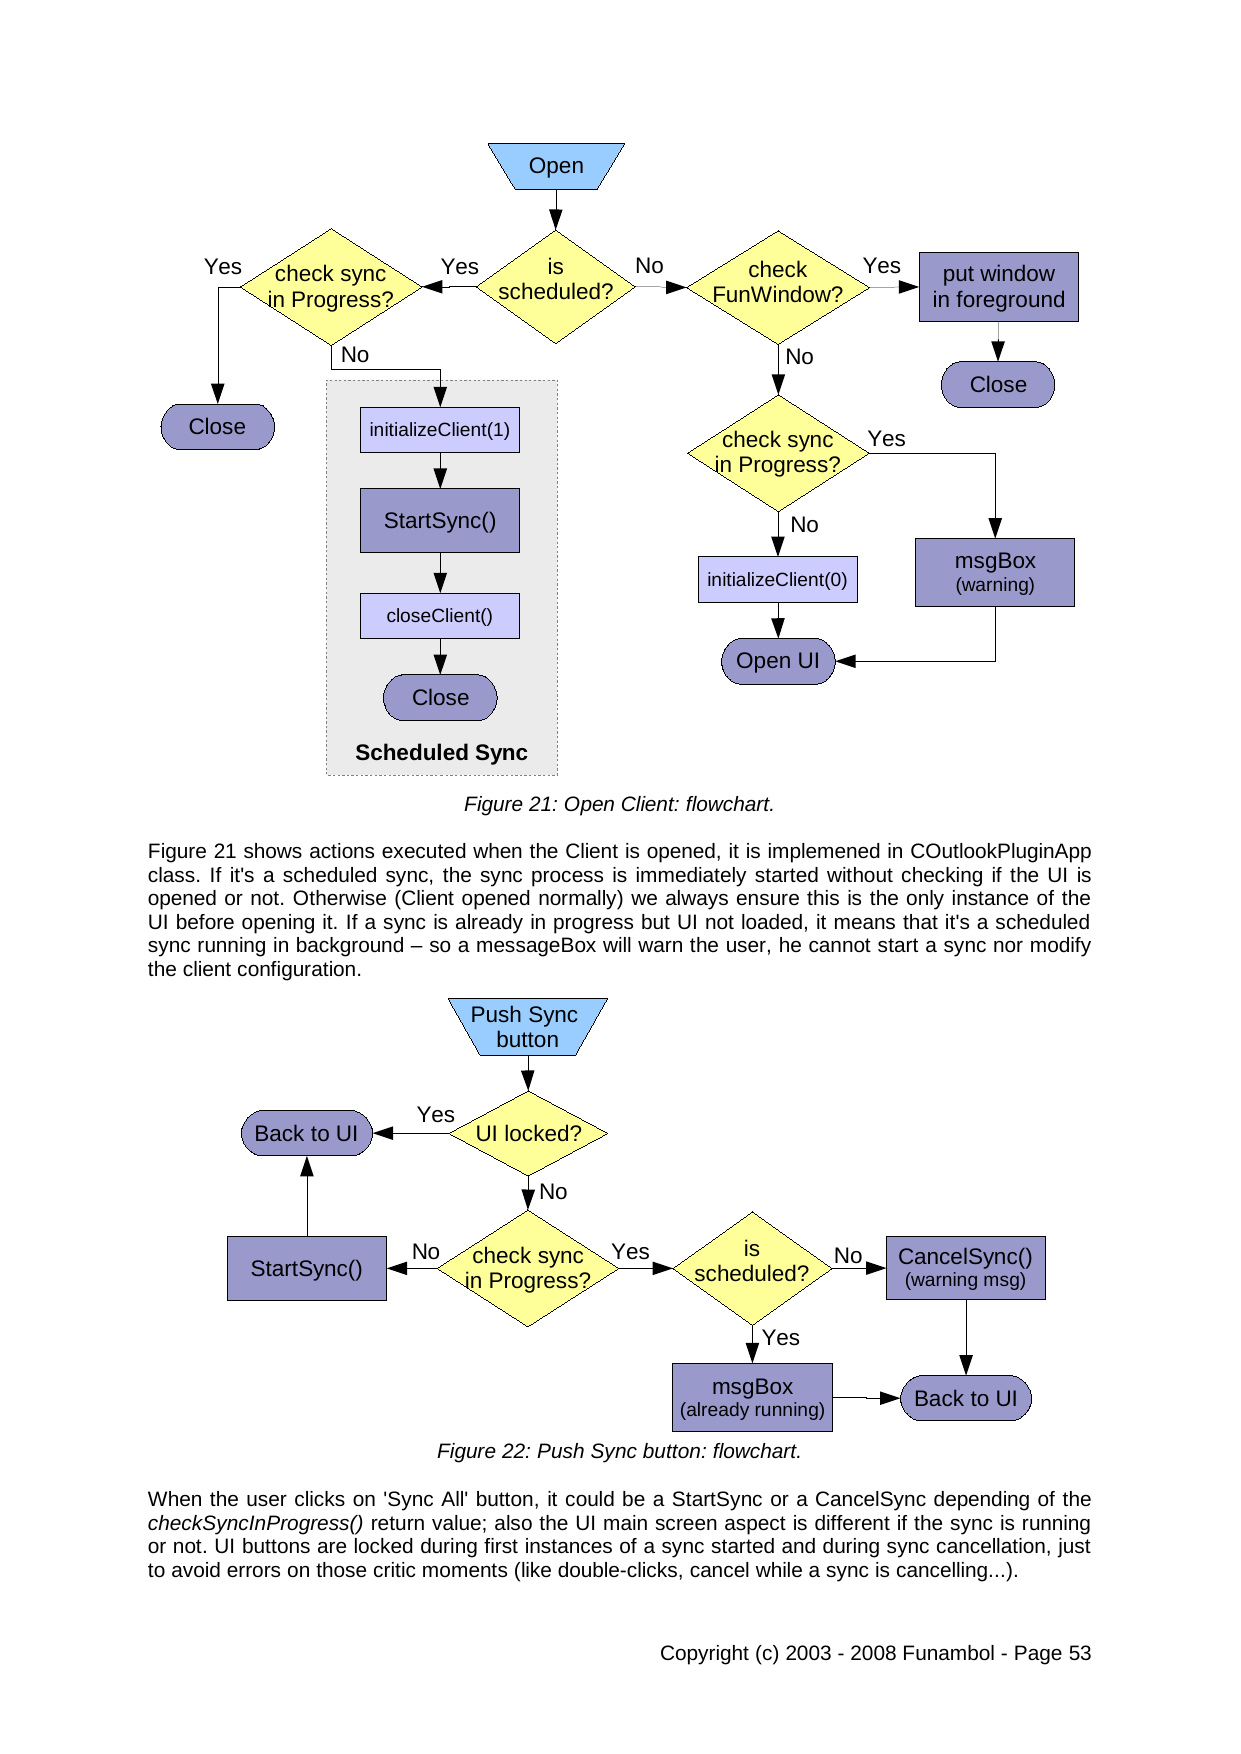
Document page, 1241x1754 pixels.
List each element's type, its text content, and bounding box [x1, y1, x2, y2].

text Figure 22: Push Sync button: flowchart. [148, 993, 1093, 1463]
text When the user clicks on 'Sync All' button, it could be a StartSync or a CancelSync depending of the checkSyncInProgress() return value; also the UI main screen aspect is different if the sync is running or not. UI buttons are locked during first instances of a sync started and during sync cancellation, just to avoid errors on those critic moments (like double-clicks, cancel while a sync is cancelling...). [148, 1463, 1093, 1582]
text Figure 21: Open Client: flowchart. [148, 131, 1093, 816]
text Figure 21 shows actions executed when the Client is opened, it is implemened in COutlookPluginApp class. If it's a scheduled sync, the sync process is immediately started without checking if the UI is opened or not. Otherwise (Client opened normally) we always ensure this is the only instance of the UI before opening it. If a sync is already in progress but UI not loaded, it means that it's a scheduled sync running in background – so a messageBox will warn the user, he cannot start a sync nor modify the client configuration. [148, 816, 1093, 981]
text [148, 981, 1093, 993]
